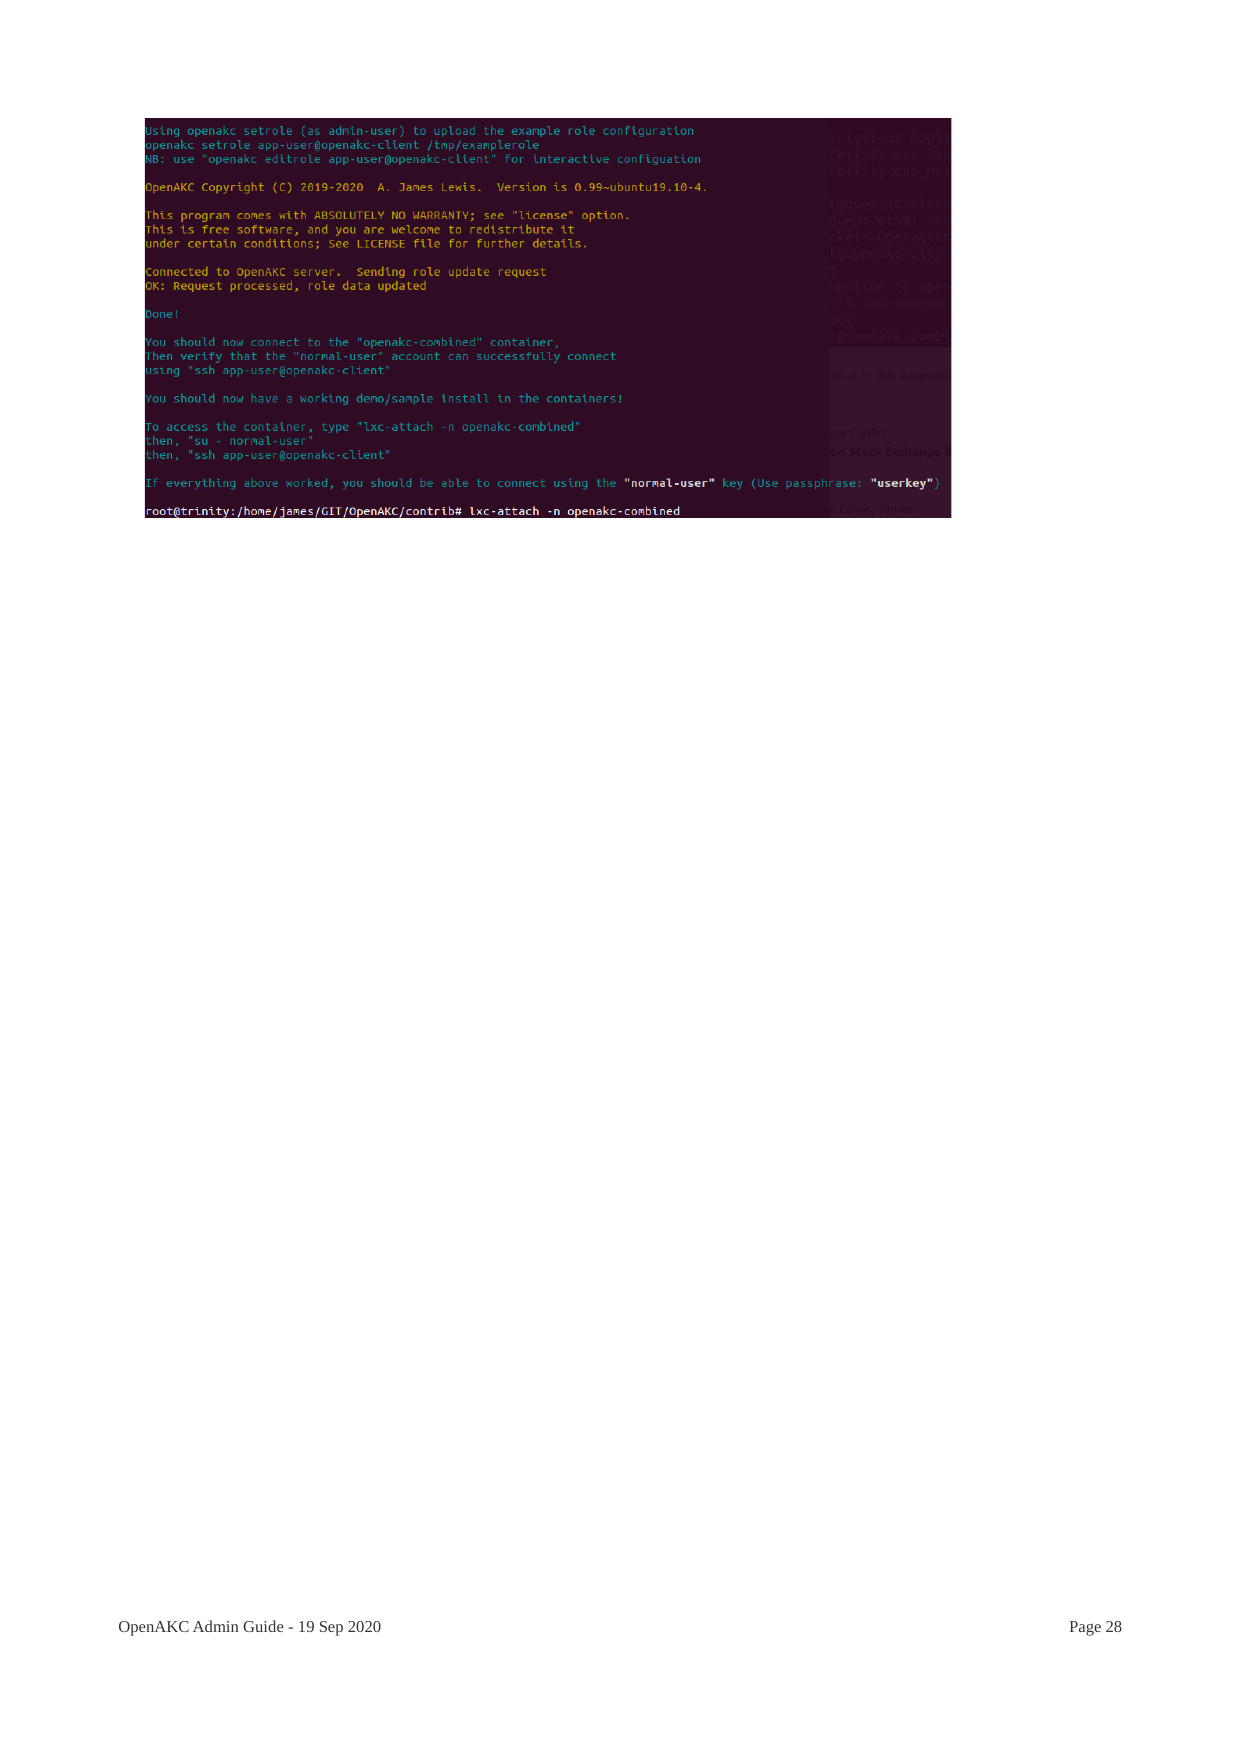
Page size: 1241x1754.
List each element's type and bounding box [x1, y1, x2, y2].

picture [144, 118, 952, 518]
